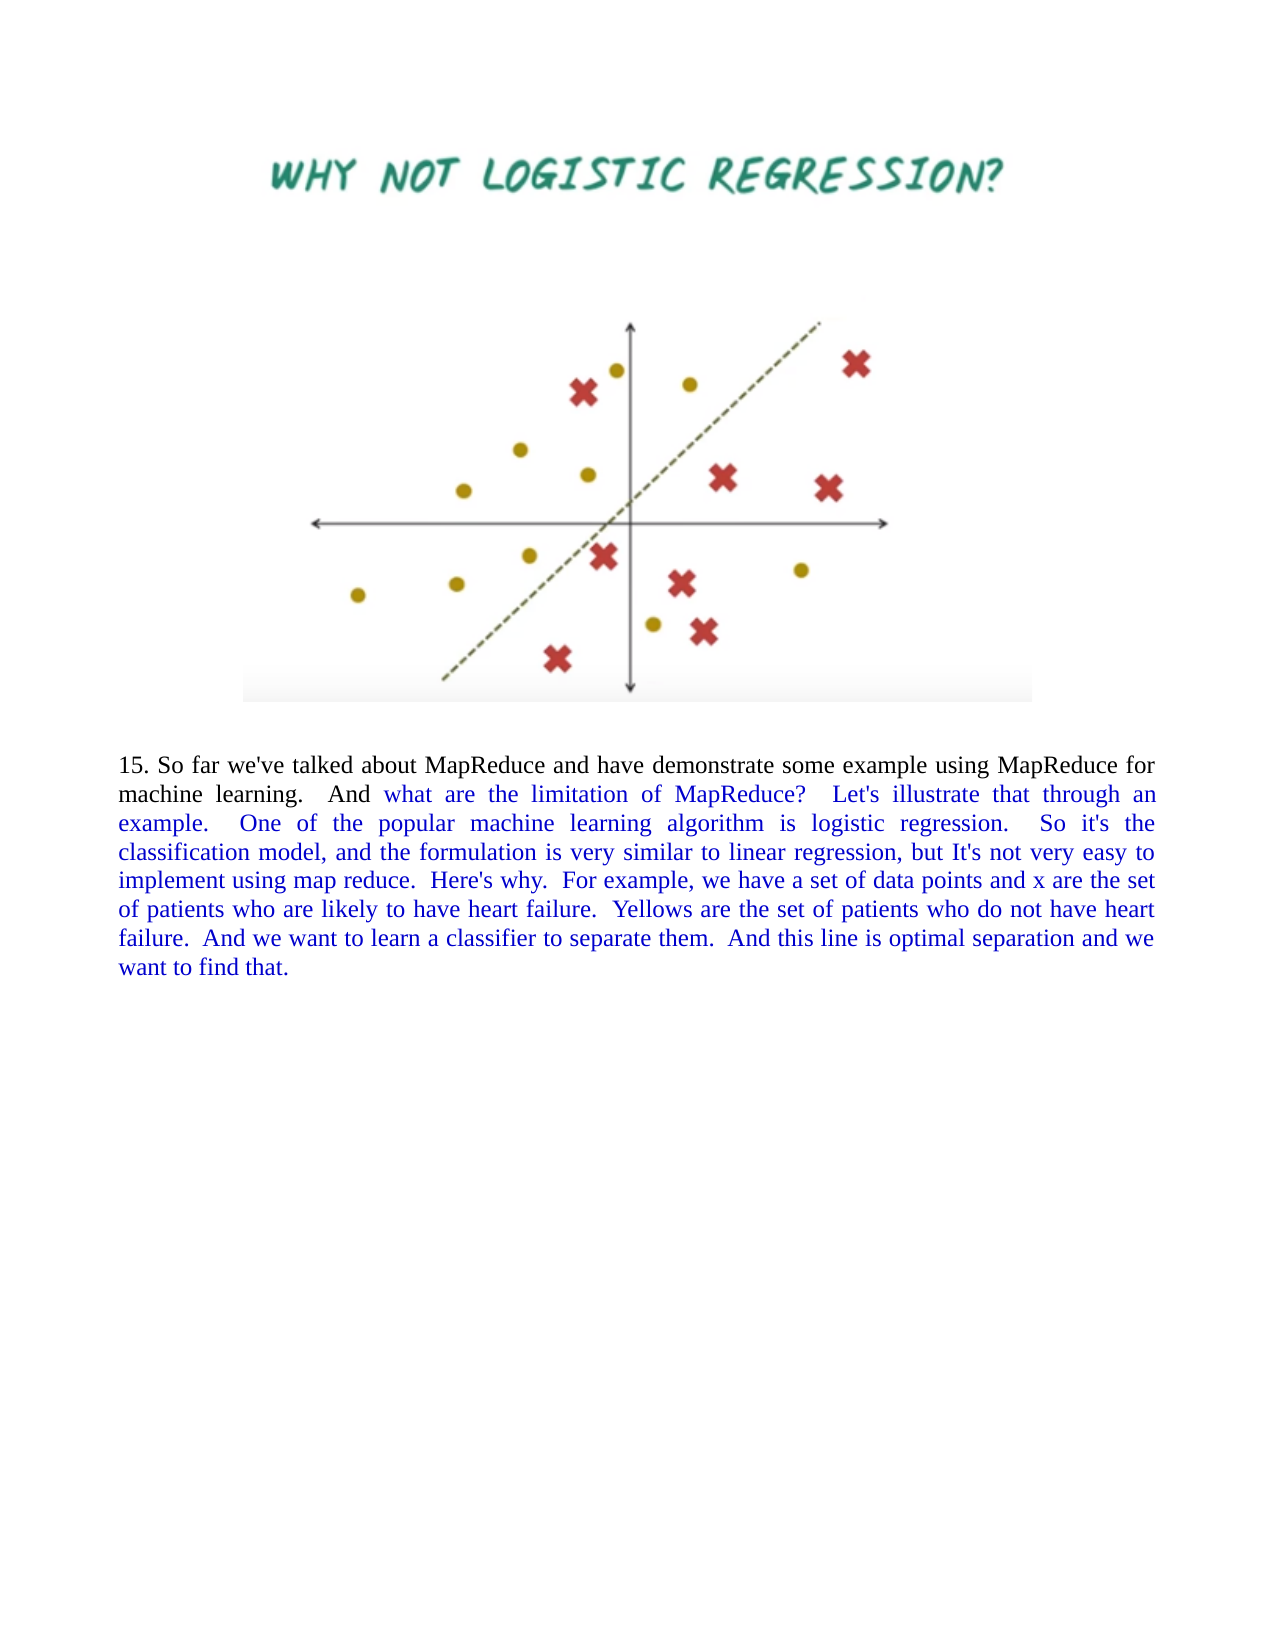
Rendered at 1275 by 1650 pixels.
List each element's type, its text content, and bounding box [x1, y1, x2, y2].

text 15. So far we've talked about MapReduce and have demonstrate some example using MapReduce for machine learning. And what are the limitation of MapReduce? Let's illustrate that through an example. One of the popular machine learning algorithm is logistic regression. So it's the classification model, and the formulation is very similar to linear regression, but It's not very easy to implement using map reduce. Here's why. For example, we have a set of data points and x are the set of patients who are likely to have heart failure. Yellows are the set of patients who do not have heart failure. And we want to learn a classifier to separate them. And this line is optimal separation and we want to find that. [118, 751, 1157, 981]
picture [243, 146, 1033, 702]
